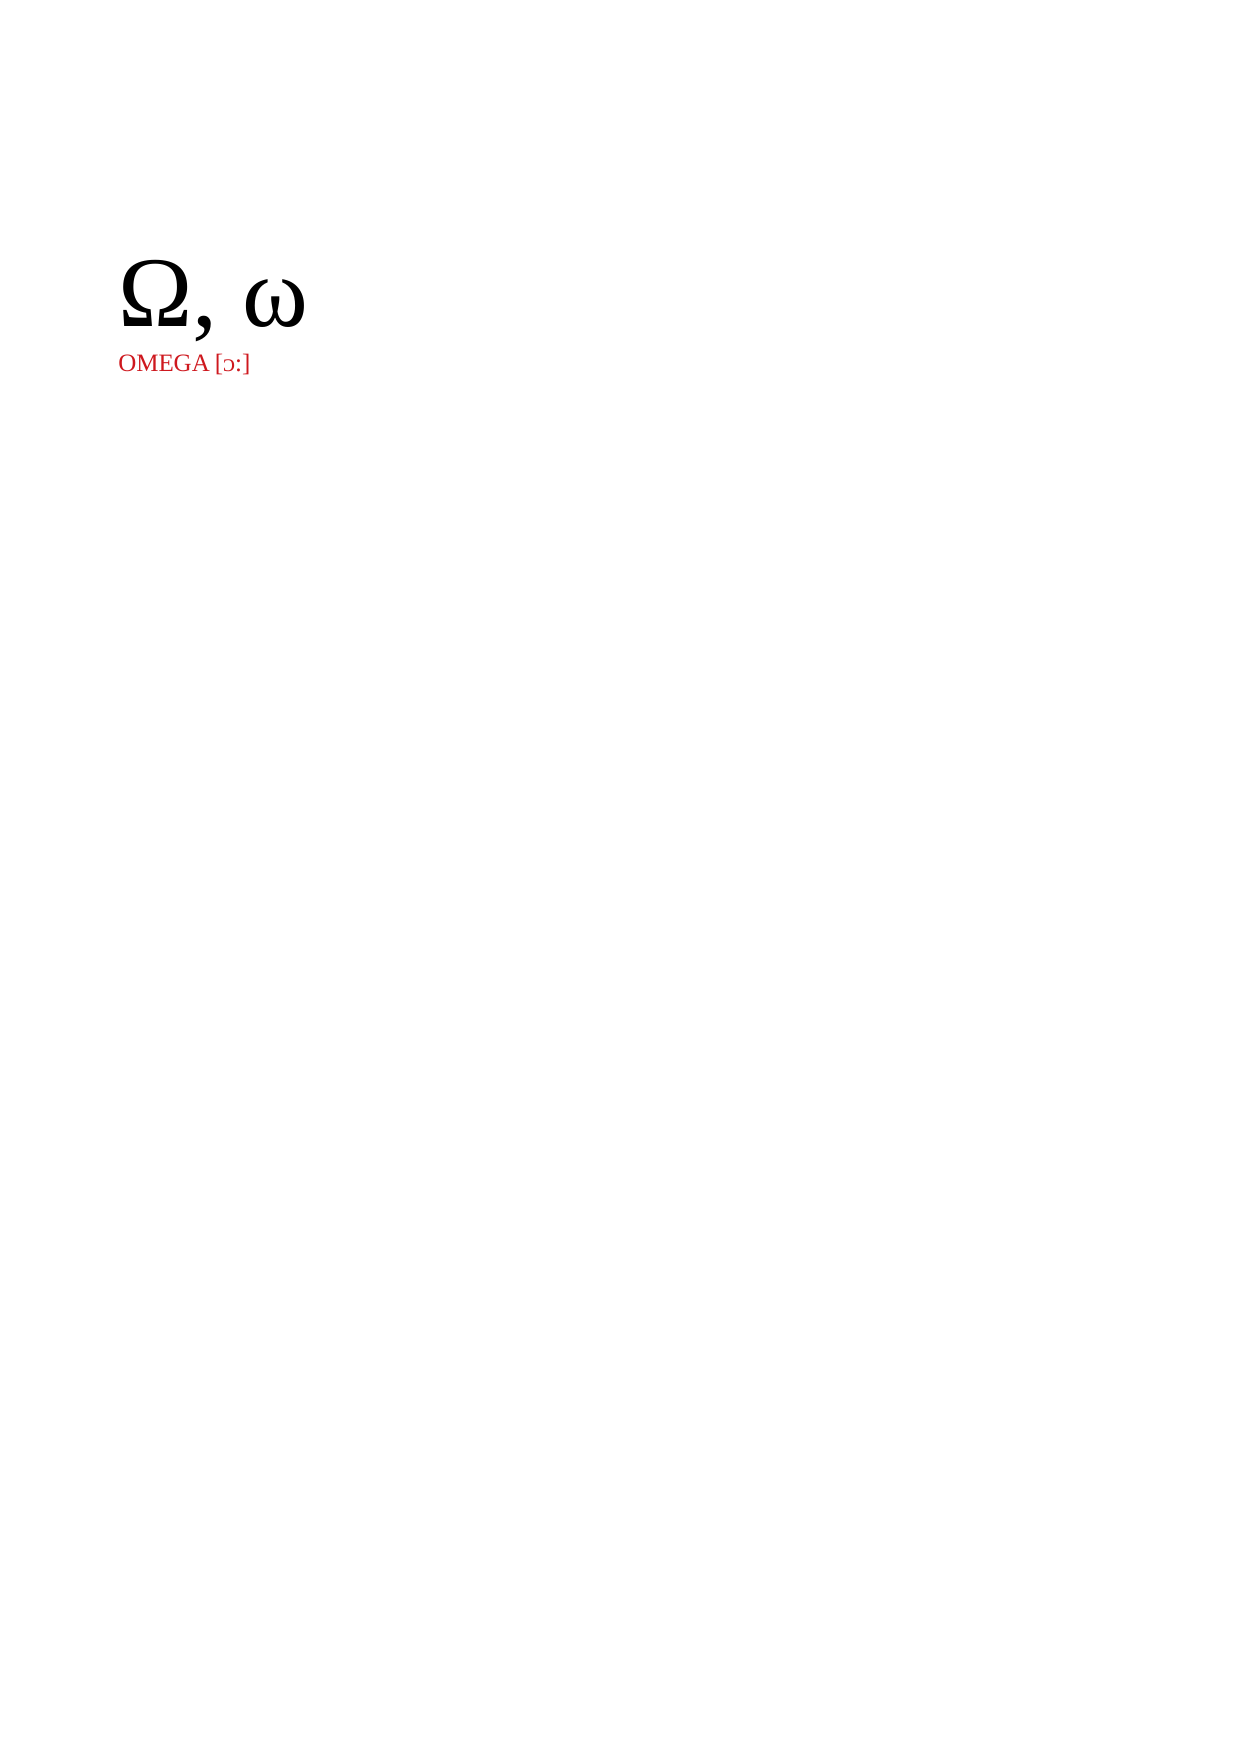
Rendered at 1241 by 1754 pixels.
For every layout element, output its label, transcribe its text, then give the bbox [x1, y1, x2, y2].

text Ω, ω [118, 233, 1122, 348]
text OMEGA [ᴐ:] [118, 348, 1122, 377]
